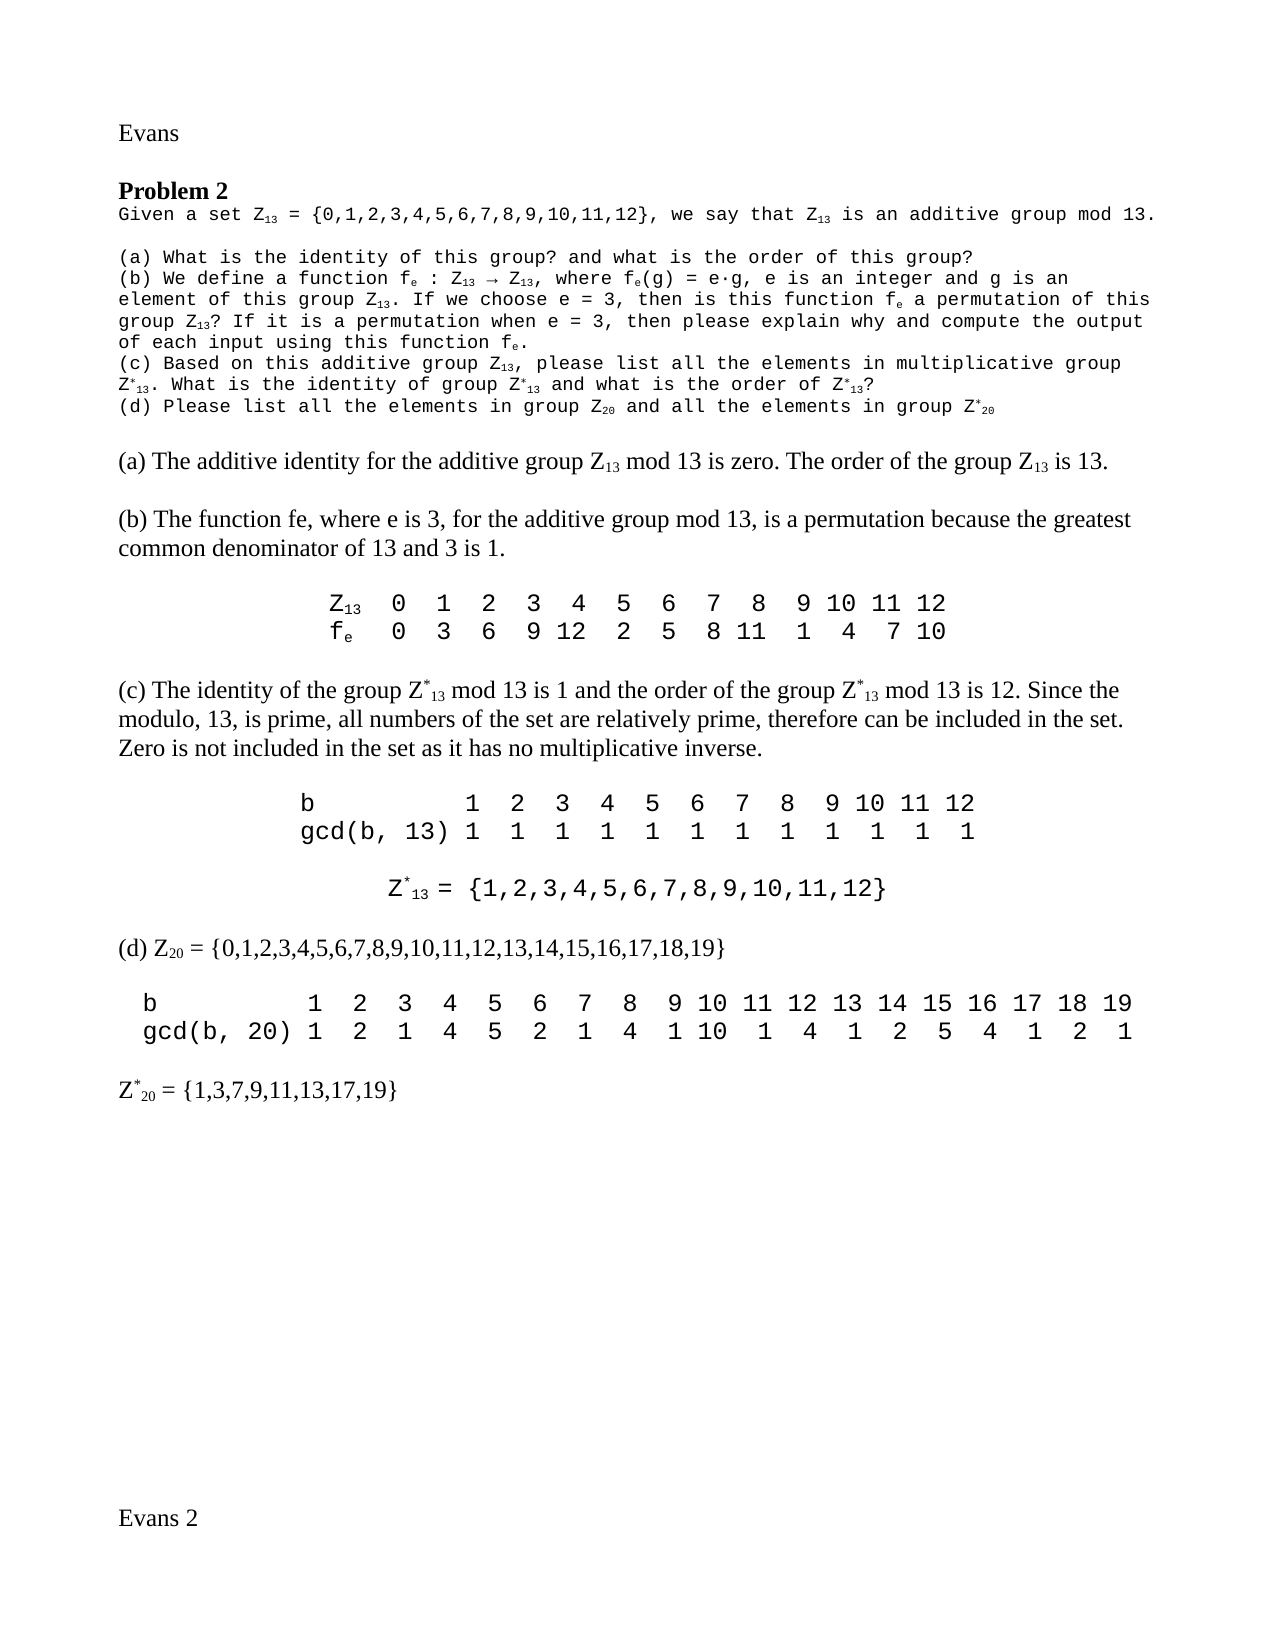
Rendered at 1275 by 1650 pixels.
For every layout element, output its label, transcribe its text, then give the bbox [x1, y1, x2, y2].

text (d) Z20 = {0,1,2,3,4,5,6,7,8,9,10,11,12,13,14,15,16,17,18,19} [118, 933, 1157, 961]
text Given a set Z13 = {0,1,2,3,4,5,6,7,8,9,10,11,12}, we say that Z13 is an additive group mod 13. [118, 205, 1157, 226]
text Z*20 = {1,3,7,9,11,13,17,19} [118, 1076, 1157, 1104]
text (b) The function fe, where e is 3, for the additive group mod 13, is a permutation because the greatest common denominator of 13 and 3 is 1. [118, 504, 1157, 561]
text Problem 2 [118, 176, 1157, 205]
text Z13 0 1 2 3 4 5 6 7 8 9 10 11 12 [118, 590, 1157, 618]
text (a) What is the identity of this group? and what is the order of this group? [118, 248, 1157, 269]
text (a) The additive identity for the additive group Z13 mod 13 is zero. The order of the group Z13 is 13. [118, 446, 1157, 475]
text (c) The identity of the group Z*13 mod 13 is 1 and the order of the group Z*13 mod 13 is 12. Since the modulo, 13, is prime, all numbers of the set are relatively prime, therefore can be included in the set. Zero is not included in the set as it has no multiplicative inverse. [118, 676, 1157, 762]
text gcd(b, 20) 1 2 1 4 5 2 1 4 1 10 1 4 1 2 5 4 1 2 1 [118, 1018, 1157, 1047]
text (c) Based on this additive group Z13, please list all the elements in multiplicative group Z∗13. What is the identity of group Z∗13 and what is the order of Z∗13? [118, 354, 1157, 396]
text b 1 2 3 4 5 6 7 8 9 10 11 12 [118, 791, 1157, 819]
text gcd(b, 13) 1 1 1 1 1 1 1 1 1 1 1 1 [118, 819, 1157, 847]
text (b) We define a function fe : Z13 → Z13, where fe(g) = e·g, e is an integer and g is an element of this group Z13. If we choose e = 3, then is this function fe a permutation of this group Z13? If it is a permutation when e = 3, then please explain why and compute the output of each input using this function fe. [118, 269, 1157, 354]
text Z*13 = {1,2,3,4,5,6,7,8,9,10,11,12} [118, 876, 1157, 904]
text b 1 2 3 4 5 6 7 8 9 10 11 12 13 14 15 16 17 18 19 [118, 990, 1157, 1018]
text fe 0 3 6 9 12 2 5 8 11 1 4 7 10 [118, 618, 1157, 647]
text (d) Please list all the elements in group Z20 and all the elements in group Z∗20 [118, 396, 1157, 418]
